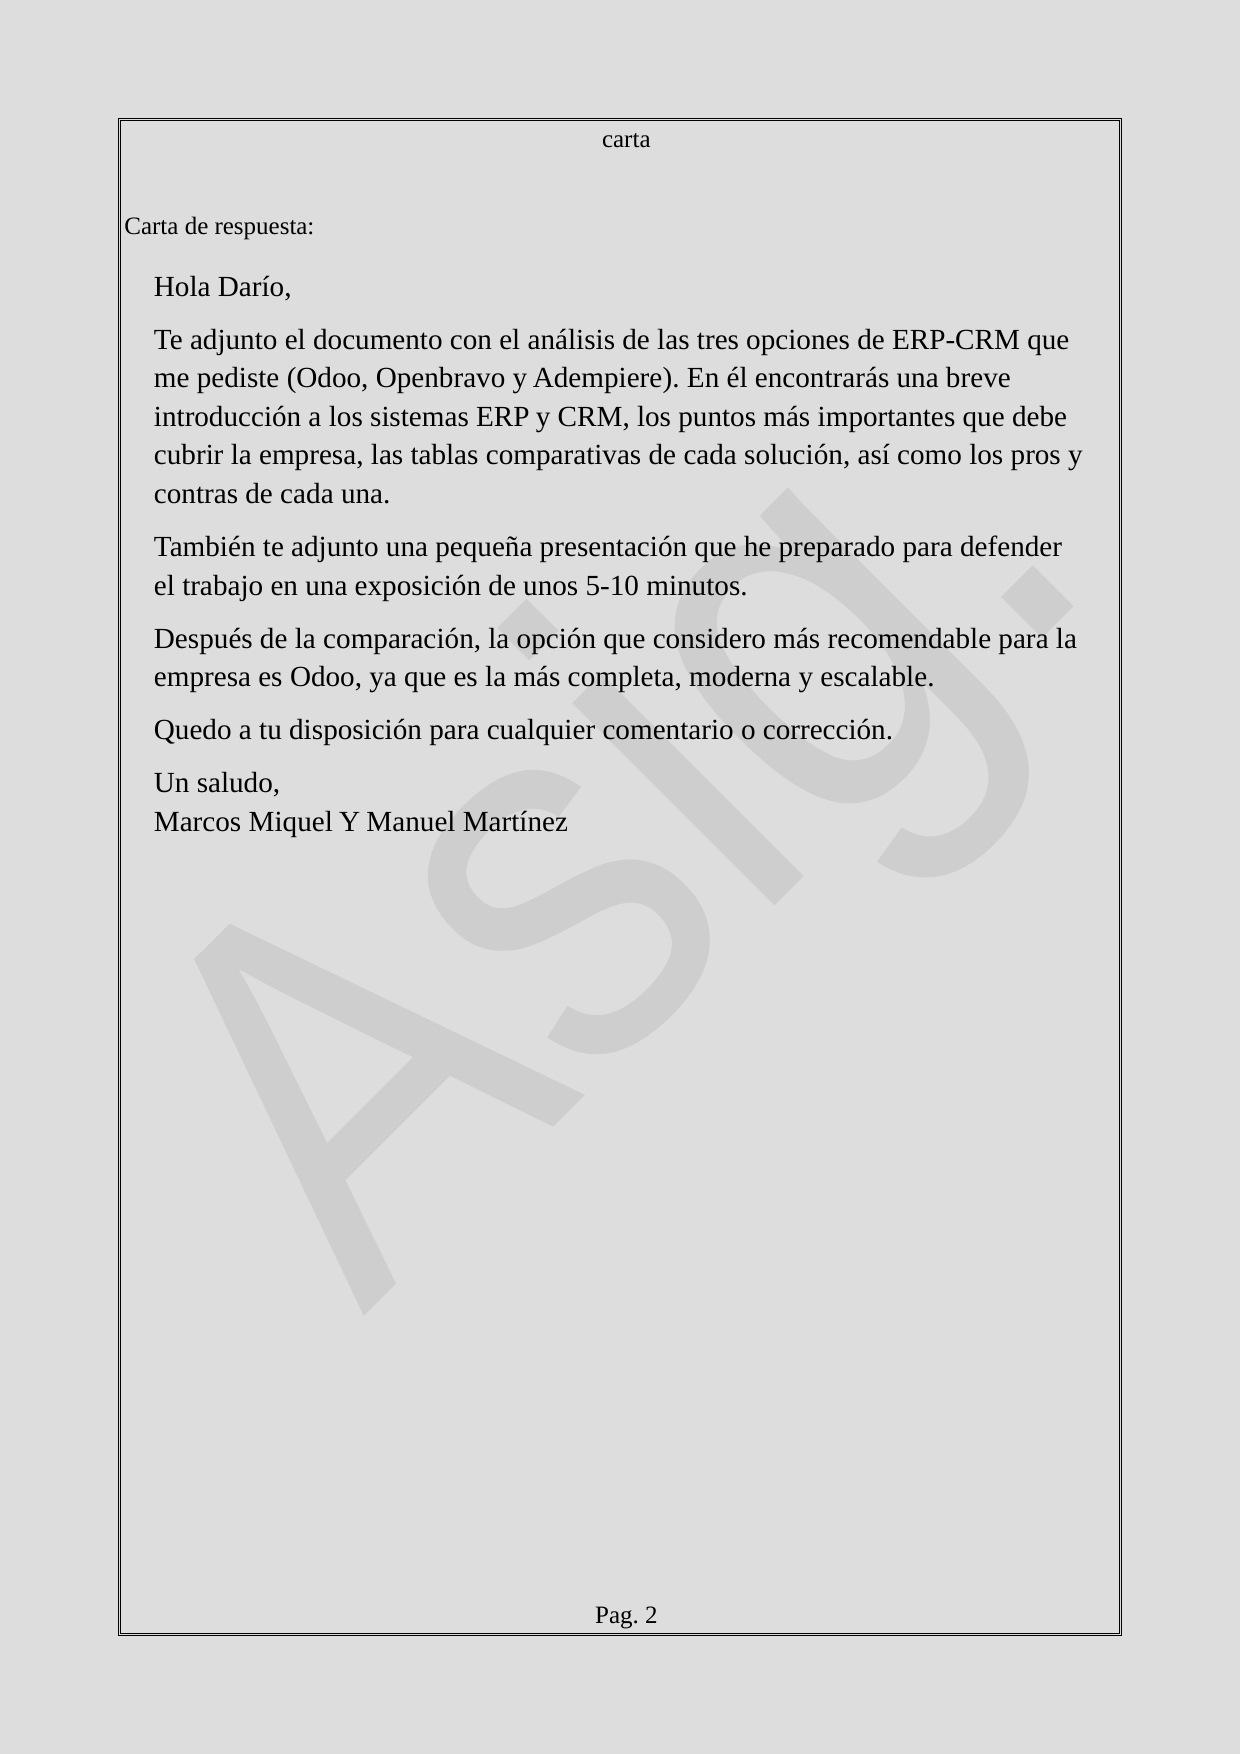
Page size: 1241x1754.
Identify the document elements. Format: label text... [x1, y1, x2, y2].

text También te adjunto una pequeña presentación que he preparado para defender el trabajo en una exposición de unos 5-10 minutos. [154, 529, 783, 601]
text Hola Darío, [154, 269, 1087, 302]
text Quedo a tu disposición para cualquier comentario o corrección. [926, 712, 979, 746]
text Quedo a tu disposición para cualquier comentario o corrección. [1008, 712, 1087, 746]
text Un saludo, Marcos Miquel Y Manuel Martínez [154, 766, 706, 838]
text Quedo a tu disposición para cualquier comentario o corrección. [154, 712, 614, 746]
text Después de la comparación, la opción que considero más recomendable para la empresa es Odoo, ya que es la más completa, moderna y escalable. [154, 621, 699, 693]
text Después de la comparación, la opción que considero más recomendable para la empresa es Odoo, ya que es la más completa, moderna y escalable. [921, 621, 1087, 693]
text Carta de respuesta: [124, 211, 1116, 269]
text Quedo a tu disposición para cualquier comentario o corrección. [641, 712, 745, 746]
text [1001, 766, 1087, 838]
text [695, 766, 988, 838]
text También te adjunto una pequeña presentación que he preparado para defender el trabajo en una exposición de unos 5-10 minutos. [723, 572, 837, 601]
text Te adjunto el documento con el análisis de las tres opciones de ERP-CRM que me pediste (Odoo, Openbravo y Adempiere). En él encontrarás una breve introducción a los sistemas ERP y CRM, los puntos más importantes que debe cubrir la empresa, las tablas comparativas de cada solución, así como los pros y contras de cada una. [154, 322, 1087, 509]
text Después de la comparación, la opción que considero más recomendable para la empresa es Odoo, ya que es la más completa, moderna y escalable. [717, 621, 903, 693]
text También te adjunto una pequeña presentación que he preparado para defender el trabajo en una exposición de unos 5-10 minutos. [829, 529, 1087, 601]
text Quedo a tu disposición para cualquier comentario o corrección. [775, 712, 904, 746]
